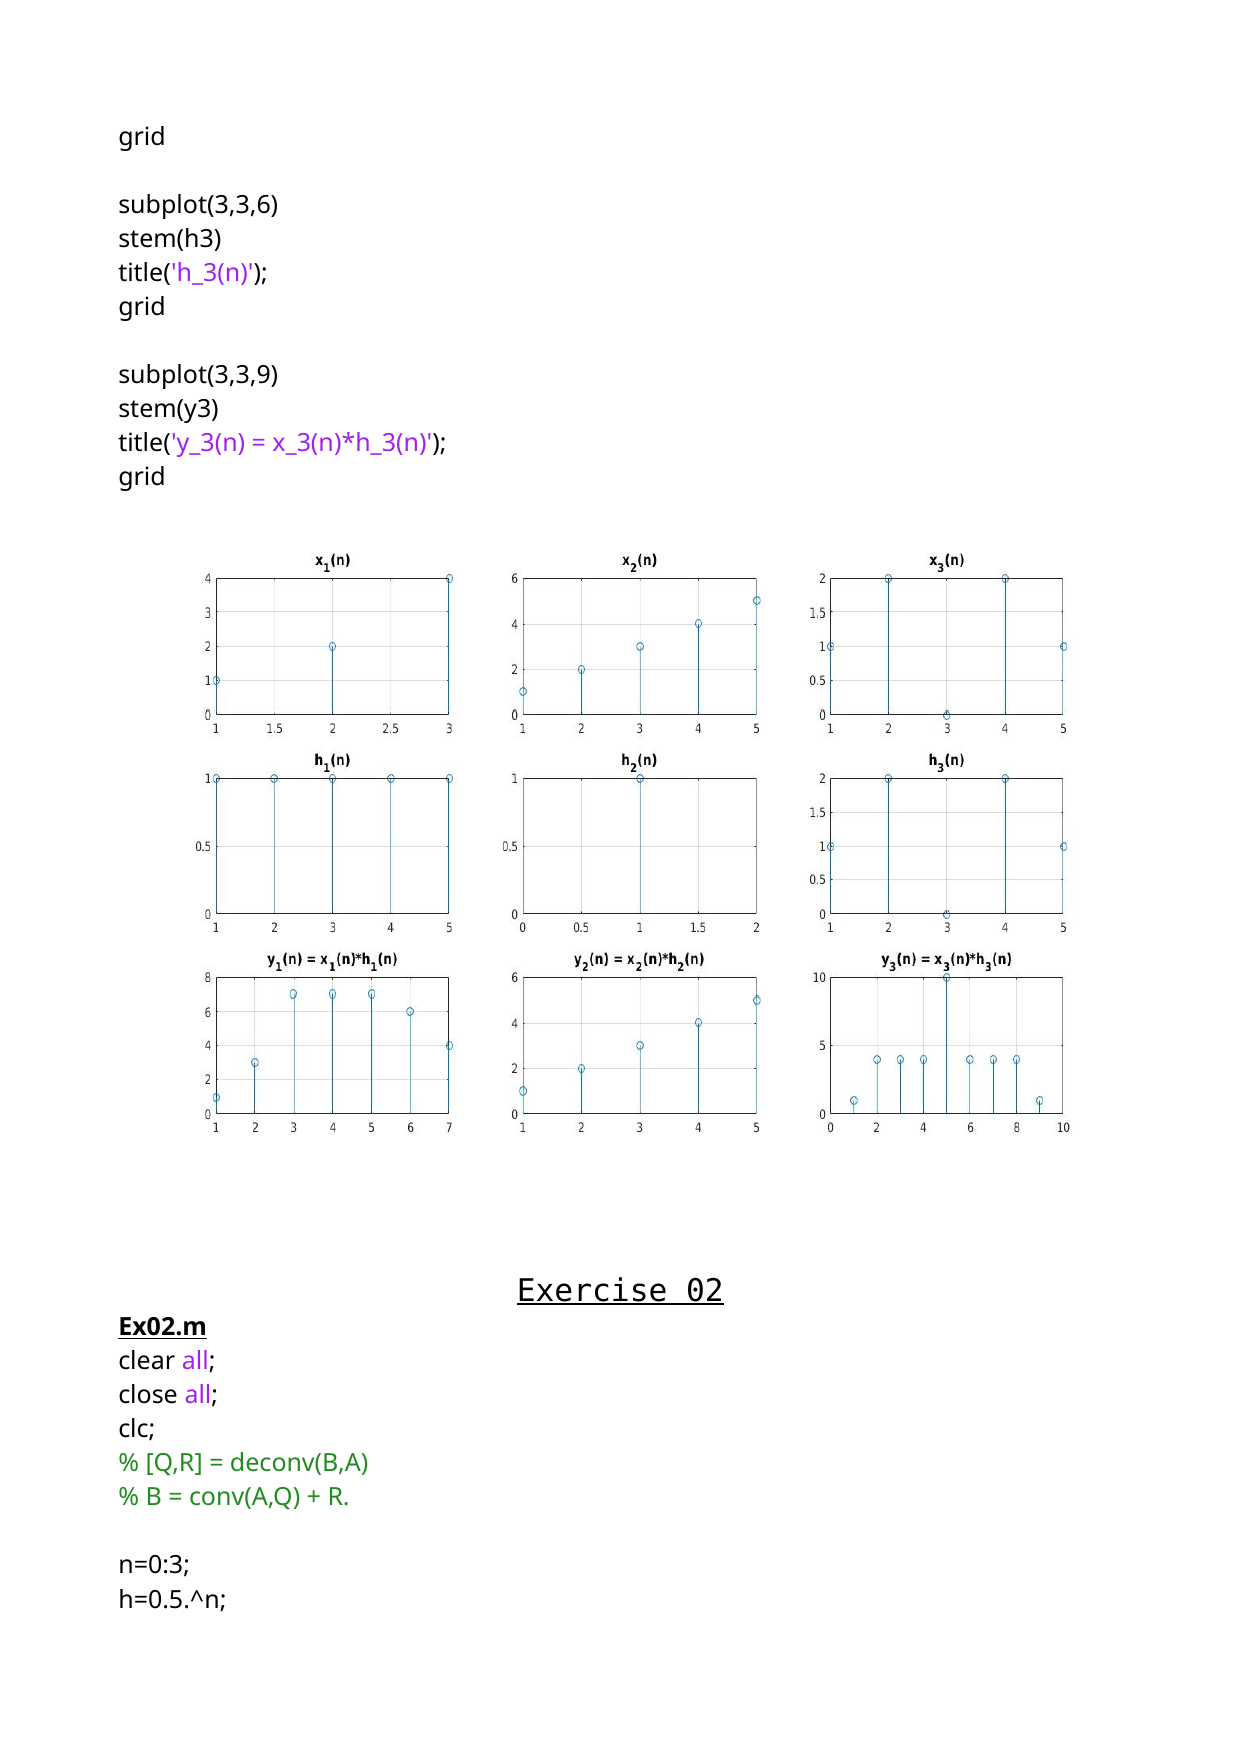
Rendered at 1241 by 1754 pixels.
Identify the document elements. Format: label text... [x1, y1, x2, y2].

text title('h_3(n)'); [118, 254, 1122, 288]
text stem(y3) [118, 391, 1122, 425]
text Ex02.m [118, 1309, 1122, 1343]
text grid [118, 288, 1122, 322]
text Exercise 02 [118, 1272, 1122, 1309]
text subplot(3,3,9) [118, 357, 1122, 391]
text stem(h3) [118, 220, 1122, 254]
text clc; [118, 1411, 1122, 1445]
text % [Q,R] = deconv(B,A) [118, 1445, 1122, 1479]
text clear all; [118, 1343, 1122, 1377]
text n=0:3; [118, 1547, 1122, 1581]
text h=0.5.^n; [118, 1581, 1122, 1615]
text title('y_3(n) = x_3(n)*h_3(n)'); [118, 425, 1122, 459]
text grid [118, 118, 1122, 152]
text grid [118, 459, 1122, 493]
text close all; [118, 1377, 1122, 1411]
text % B = conv(A,Q) + R. [118, 1479, 1122, 1513]
picture [73, 521, 1167, 1187]
text subplot(3,3,6) [118, 186, 1122, 220]
